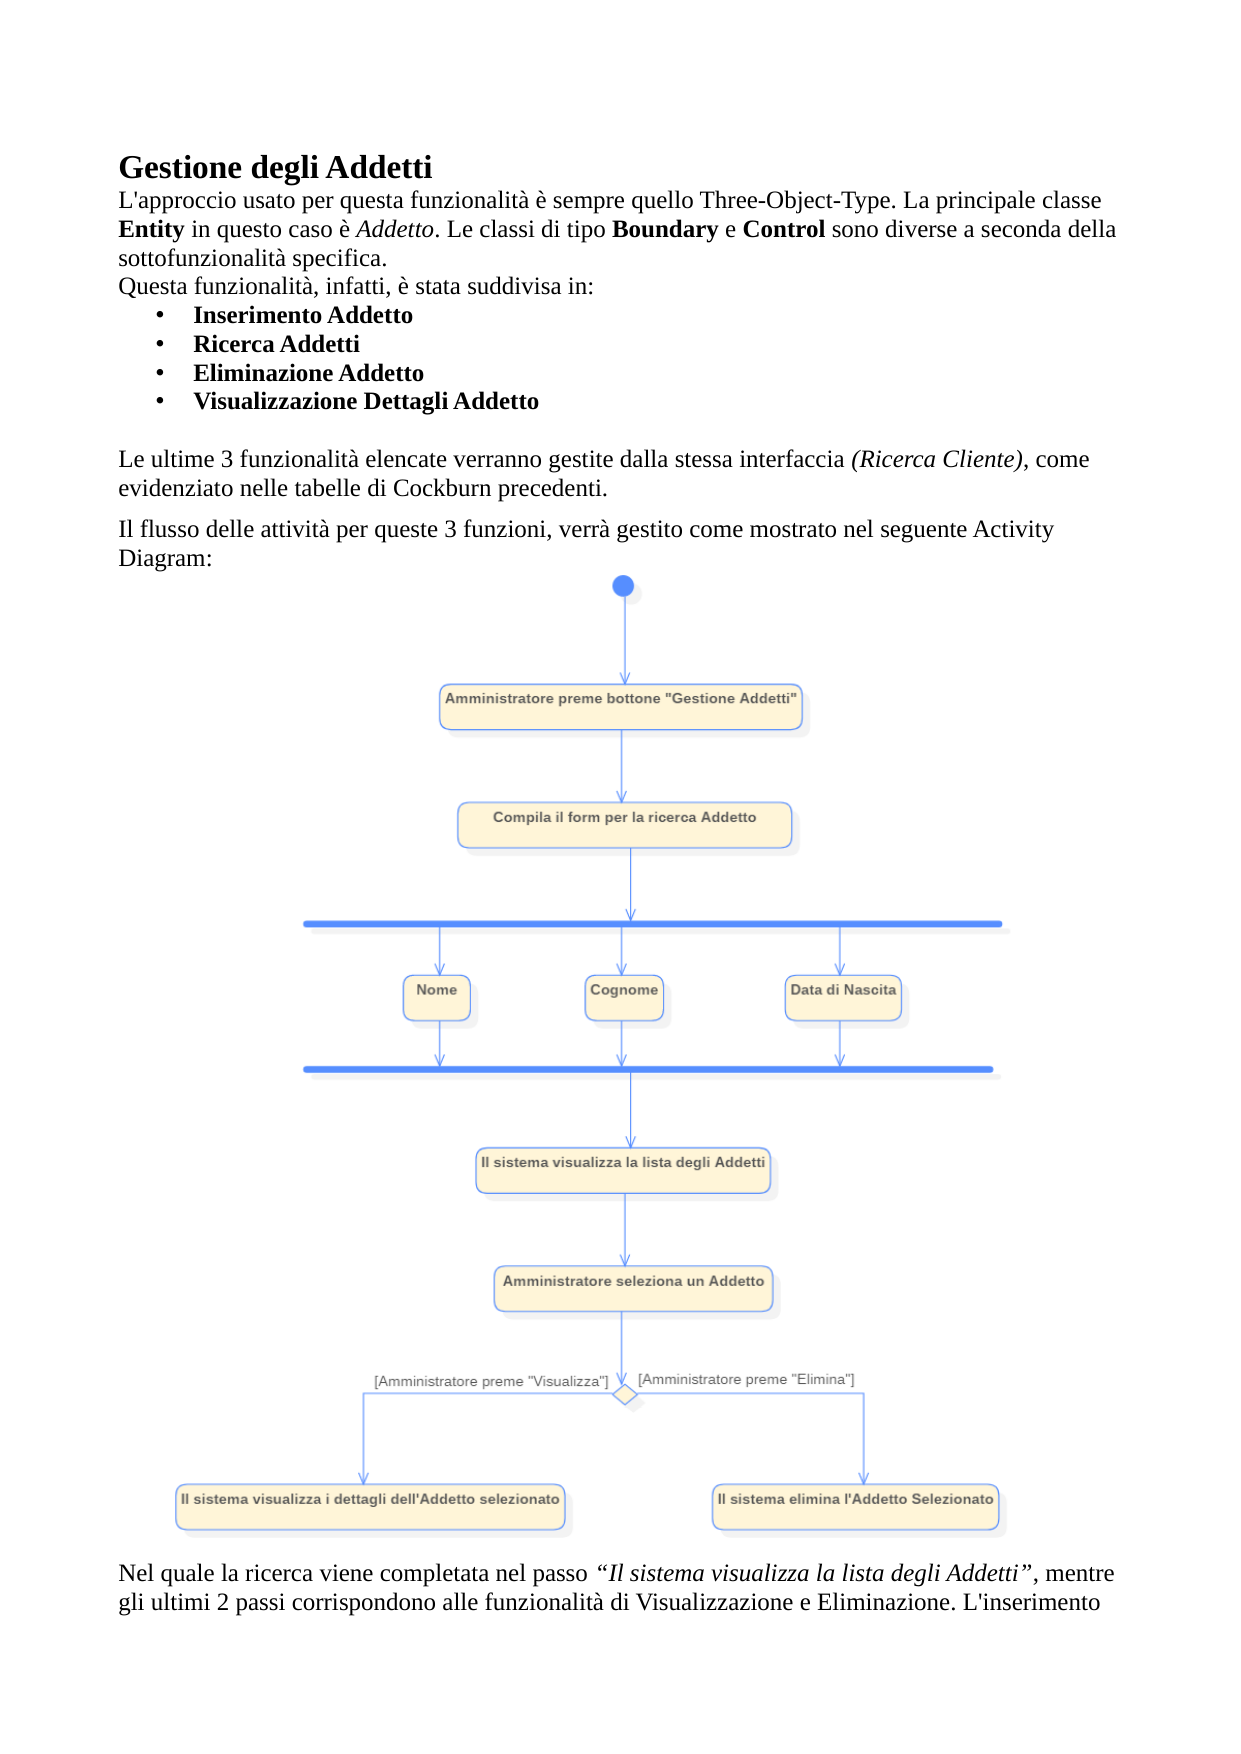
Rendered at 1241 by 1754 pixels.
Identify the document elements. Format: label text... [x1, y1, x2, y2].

text Il flusso delle attività per queste 3 funzioni, verrà gestito come mostrato nel seguente Activity Diagram: [118, 514, 1122, 571]
list Eliminazione Addetto [156, 358, 1122, 386]
list Visualizzazione Dettagli Addetto [156, 386, 1122, 415]
list Inserimento Addetto [156, 300, 1122, 329]
picture [166, 571, 1030, 1538]
text Nel quale la ricerca viene completata nel passo “Il sistema visualizza la lista degli Addetti”, mentre gli ultimi 2 passi corrispondono alle funzionalità di Visualizzazione e Eliminazione. L'inserimento [118, 1558, 1122, 1616]
text Questa funzionalità, infatti, è stata suddivisa in: [118, 271, 1122, 300]
text Gestione degli Addetti [118, 147, 1122, 185]
text Le ultime 3 funzionalità elencate verranno gestite dalla stessa interfaccia (Ricerca Cliente), come evidenziato nelle tabelle di Cockburn precedenti. [118, 444, 1122, 501]
text L'approccio usato per questa funzionalità è sempre quello Three-Object-Type. La principale classe Entity in questo caso è Addetto. Le classi di tipo Boundary e Control sono diverse a seconda della sottofunzionalità specifica. [118, 185, 1122, 271]
list Ricerca Addetti [156, 329, 1122, 358]
